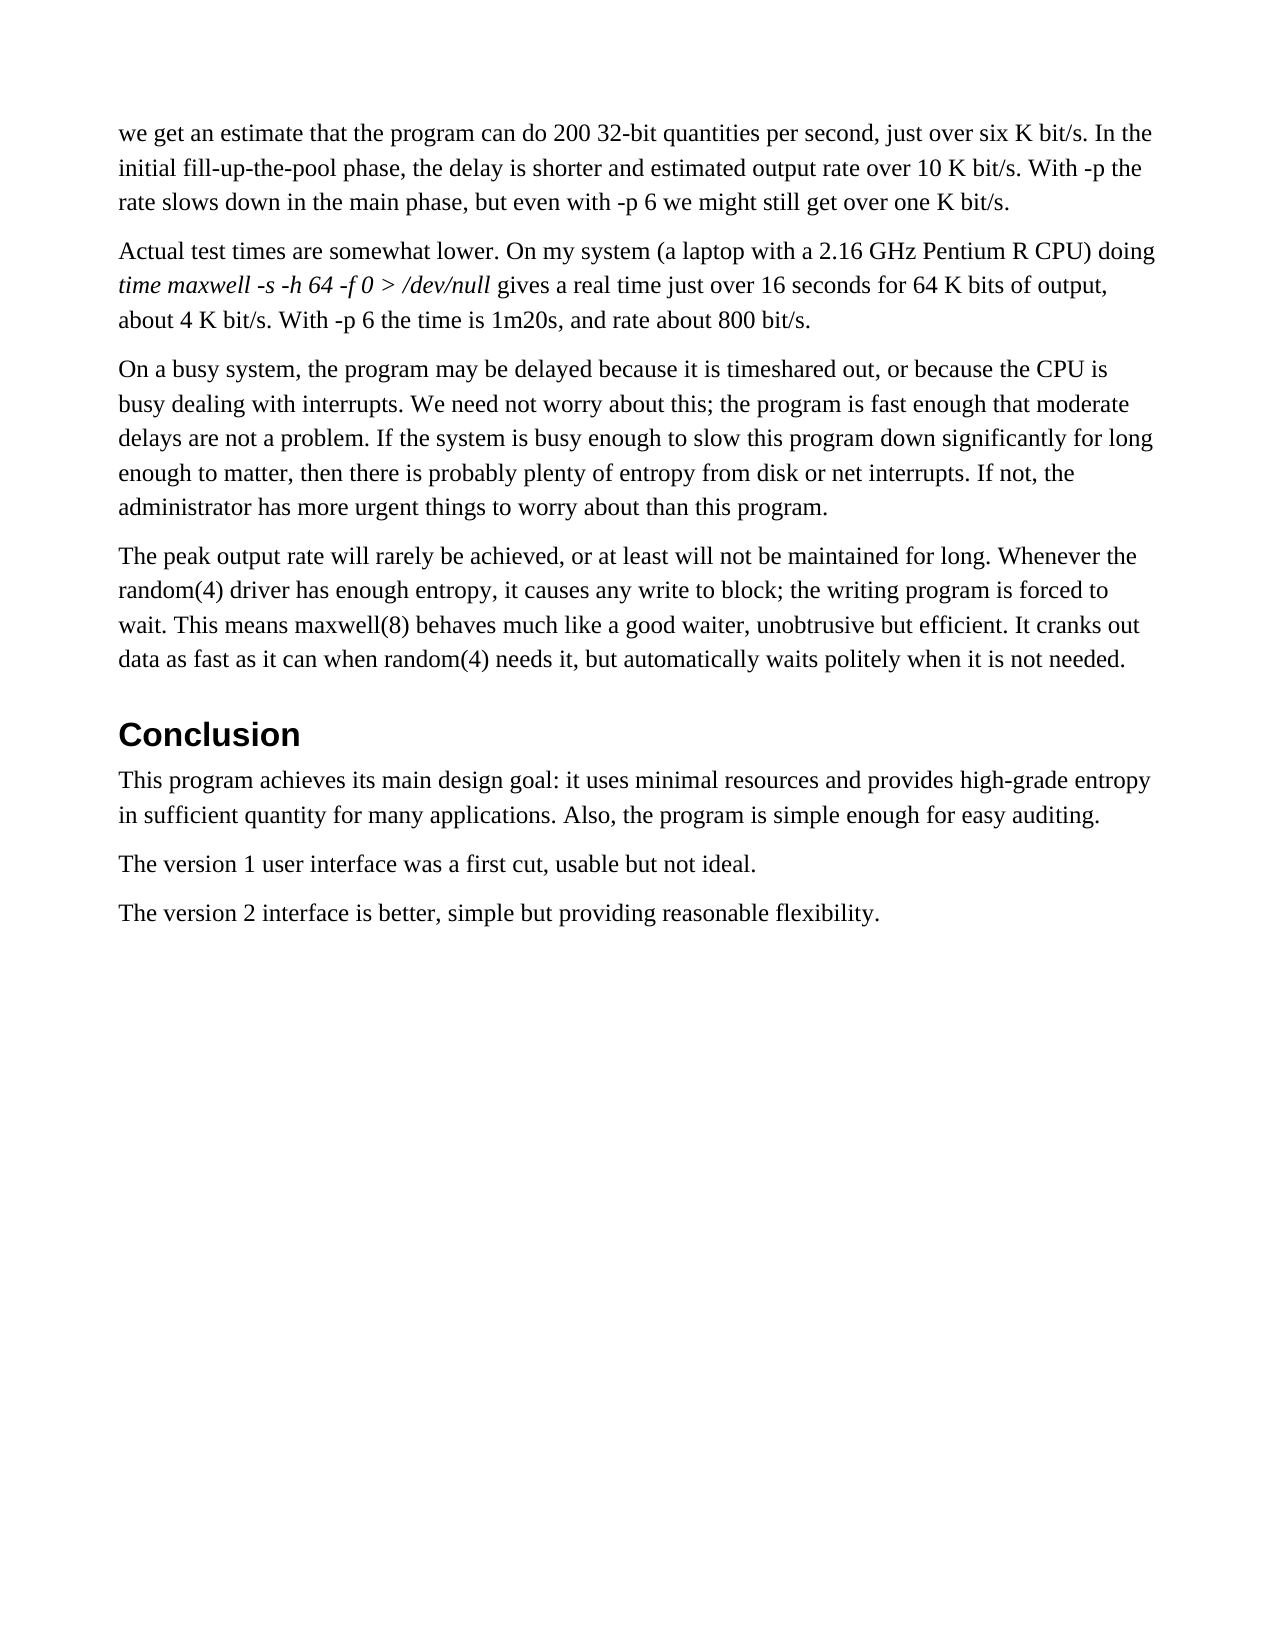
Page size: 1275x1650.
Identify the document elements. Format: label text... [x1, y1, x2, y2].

text The peak output rate will rarely be achieved, or at least will not be maintained for long. Whenever the random(4) driver has enough entropy, it causes any write to block; the writing program is forced to wait. This means maxwell(8) behaves much like a good waiter, unobtrusive but efficient. It cranks out data as fast as it can when random(4) needs it, but automatically waits politely when it is not needed. [118, 541, 1157, 673]
text we get an estimate that the program can do 200 32-bit quantities per second, just over six K bit/s. In the initial fill-up-the-pool phase, the delay is shorter and estimated output rate over 10 K bit/s. With -p the rate slows down in the main phase, but even with -p 6 we might still get over one K bit/s. [118, 118, 1157, 216]
text The version 1 user interface was a first cut, usable but not ideal. [118, 849, 1157, 878]
text On a busy system, the program may be delayed because it is timeshared out, or because the CPU is busy dealing with interrupts. We need not worry about this; the program is fast enough that moderate delays are not a problem. If the system is busy enough to slow this program down significantly for long enough to matter, then there is probably plenty of entropy from disk or net interrupts. If not, the administrator has more urgent things to worry about than this program. [118, 354, 1157, 521]
text The version 2 interface is better, simple but providing reasonable flexibility. [118, 898, 1157, 927]
text Actual test times are somewhat lower. On my system (a laptop with a 2.16 GHz Pentium R CPU) doing time maxwell -s -h 64 -f 0 > /dev/null gives a real time just over 16 seconds for 64 K bits of output, about 4 K bit/s. With -p 6 the time is 1m20s, and rate about 800 bit/s. [118, 236, 1157, 334]
text This program achieves its main design goal: it uses minimal resources and provides high-grade entropy in sufficient quantity for many applications. Also, the program is simple enough for easy auditing. [118, 766, 1157, 829]
subtitle Conclusion [118, 714, 1157, 753]
